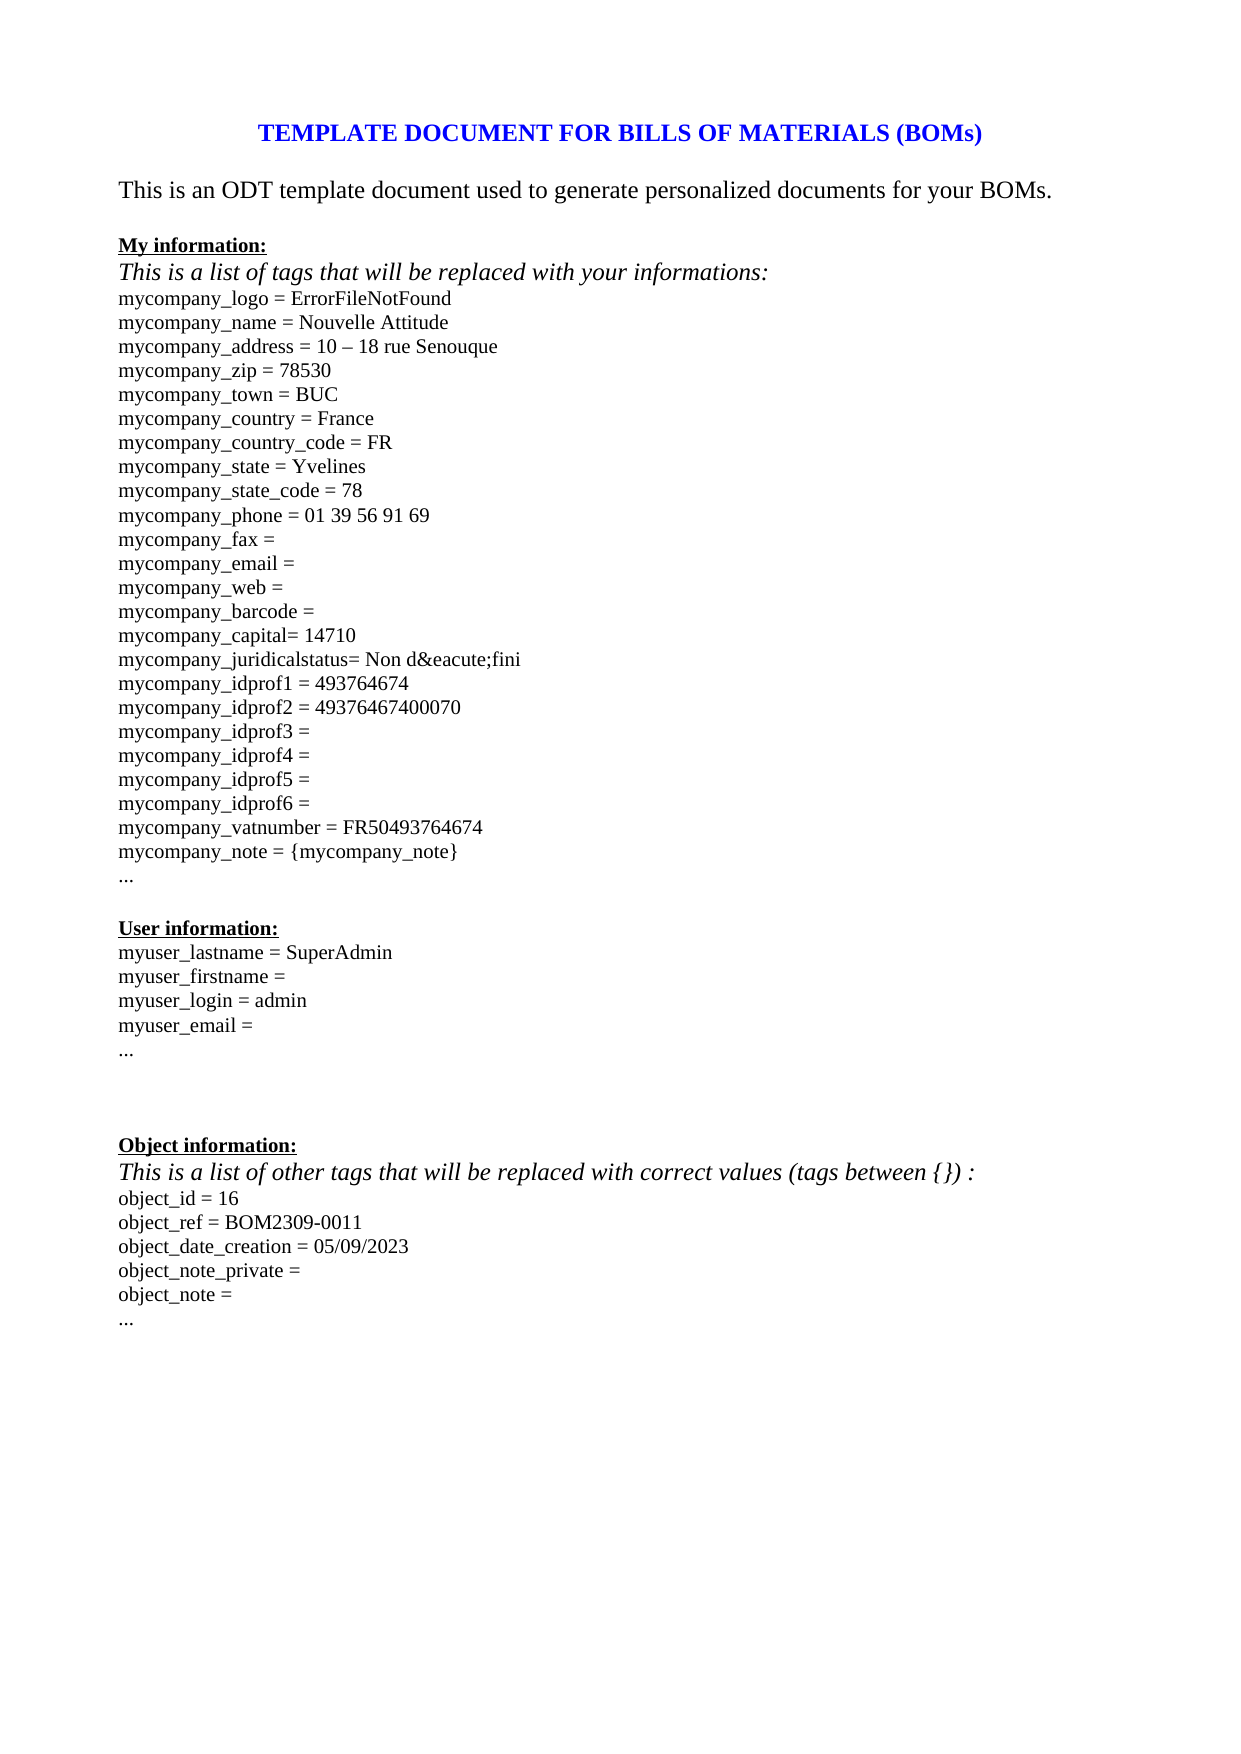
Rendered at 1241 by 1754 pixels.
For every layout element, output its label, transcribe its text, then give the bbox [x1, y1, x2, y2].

text object_note = [118, 1282, 1122, 1306]
text mycompany_idprof6 = [118, 791, 1122, 815]
text myuser_firstname = [118, 964, 1122, 988]
text mycompany_address = 10 – 18 rue Senouque [118, 334, 1122, 358]
text mycompany_town = BUC [118, 382, 1122, 406]
text mycompany_note = {mycompany_note} [118, 839, 1122, 863]
text This is an ODT template document used to generate personalized documents for your BOMs. [118, 176, 1122, 204]
text mycompany_idprof3 = [118, 719, 1122, 743]
text mycompany_zip = 78530 [118, 358, 1122, 382]
text TEMPLATE DOCUMENT FOR BILLS OF MATERIALS (BOMs) [118, 118, 1122, 147]
text mycompany_logo = ErrorFileNotFound [118, 286, 1122, 310]
text mycompany_email = [118, 551, 1122, 575]
text mycompany_state = Yvelines [118, 454, 1122, 478]
text myuser_login = admin [118, 988, 1122, 1012]
text Object information: [118, 1133, 1122, 1157]
text ... [118, 1306, 1122, 1330]
text myuser_lastname = SuperAdmin [118, 940, 1122, 964]
text ... [118, 863, 1122, 887]
text This is a list of tags that will be replaced with your informations: [118, 257, 1122, 286]
text object_ref = BOM2309-0011 [118, 1210, 1122, 1234]
text My information: [118, 233, 1122, 257]
text object_id = 16 [118, 1186, 1122, 1210]
text ... [118, 1037, 1122, 1061]
text mycompany_idprof1 = 493764674 [118, 671, 1122, 695]
text object_note_private = [118, 1258, 1122, 1282]
text mycompany_country_code = FR [118, 430, 1122, 454]
text mycompany_web = [118, 575, 1122, 599]
text mycompany_name = Nouvelle Attitude [118, 310, 1122, 334]
text myuser_email = [118, 1012, 1122, 1037]
text object_date_creation = 05/09/2023 [118, 1234, 1122, 1258]
text mycompany_capital= 14710 [118, 623, 1122, 647]
text mycompany_idprof4 = [118, 743, 1122, 767]
text mycompany_vatnumber = FR50493764674 [118, 815, 1122, 839]
text mycompany_idprof5 = [118, 767, 1122, 791]
text mycompany_barcode = [118, 599, 1122, 623]
text mycompany_country = France [118, 406, 1122, 430]
text mycompany_idprof2 = 49376467400070 [118, 695, 1122, 719]
text mycompany_state_code = 78 [118, 478, 1122, 502]
text mycompany_phone = 01 39 56 91 69 [118, 502, 1122, 527]
text User information: [118, 916, 1122, 940]
text mycompany_juridicalstatus= Non d&eacute;fini [118, 647, 1122, 671]
text mycompany_fax = [118, 527, 1122, 551]
text This is a list of other tags that will be replaced with correct values (tags between {}) : [118, 1157, 1122, 1186]
